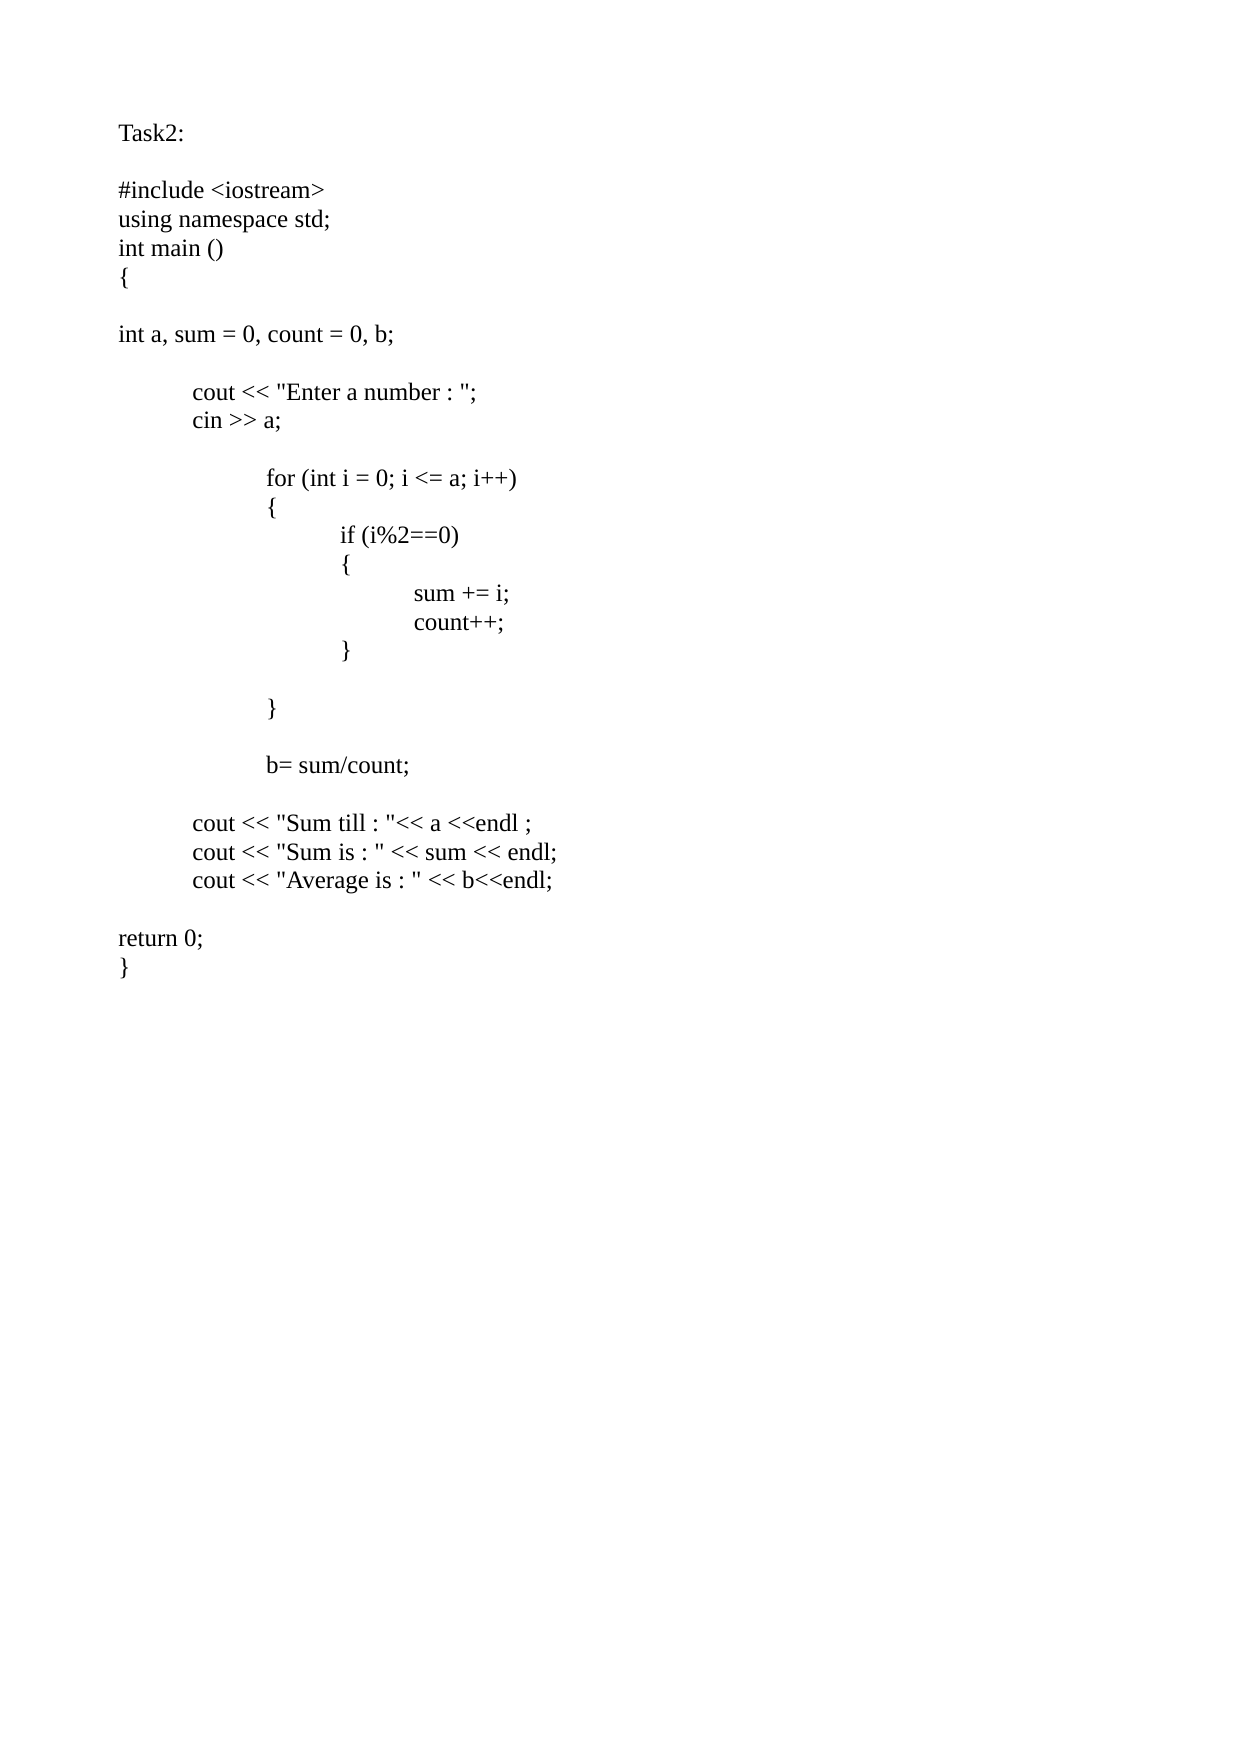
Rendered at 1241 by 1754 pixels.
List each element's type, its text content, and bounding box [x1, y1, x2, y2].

text sum += i; [118, 578, 1122, 607]
text { [118, 262, 1122, 291]
text } [118, 636, 1122, 664]
text if (i%2==0) [118, 521, 1122, 549]
text { [118, 492, 1122, 521]
text cout << "Sum till : "<< a <<endl ; [118, 808, 1122, 837]
text cout << "Enter a number : "; [118, 377, 1122, 406]
text cout << "Average is : " << b<<endl; [118, 866, 1122, 894]
text Task2: [118, 118, 1122, 147]
text b= sum/count; [118, 751, 1122, 779]
text #include <iostream> [118, 176, 1122, 204]
text count++; [118, 607, 1122, 636]
text using namespace std; [118, 204, 1122, 233]
text } [118, 952, 1122, 981]
text int a, sum = 0, count = 0, b; [118, 319, 1122, 348]
text cin >> a; [118, 406, 1122, 434]
text int main () [118, 233, 1122, 262]
text { [118, 549, 1122, 578]
text return 0; [118, 923, 1122, 952]
text } [118, 693, 1122, 722]
text for (int i = 0; i <= a; i++) [118, 463, 1122, 492]
text cout << "Sum is : " << sum << endl; [118, 837, 1122, 866]
